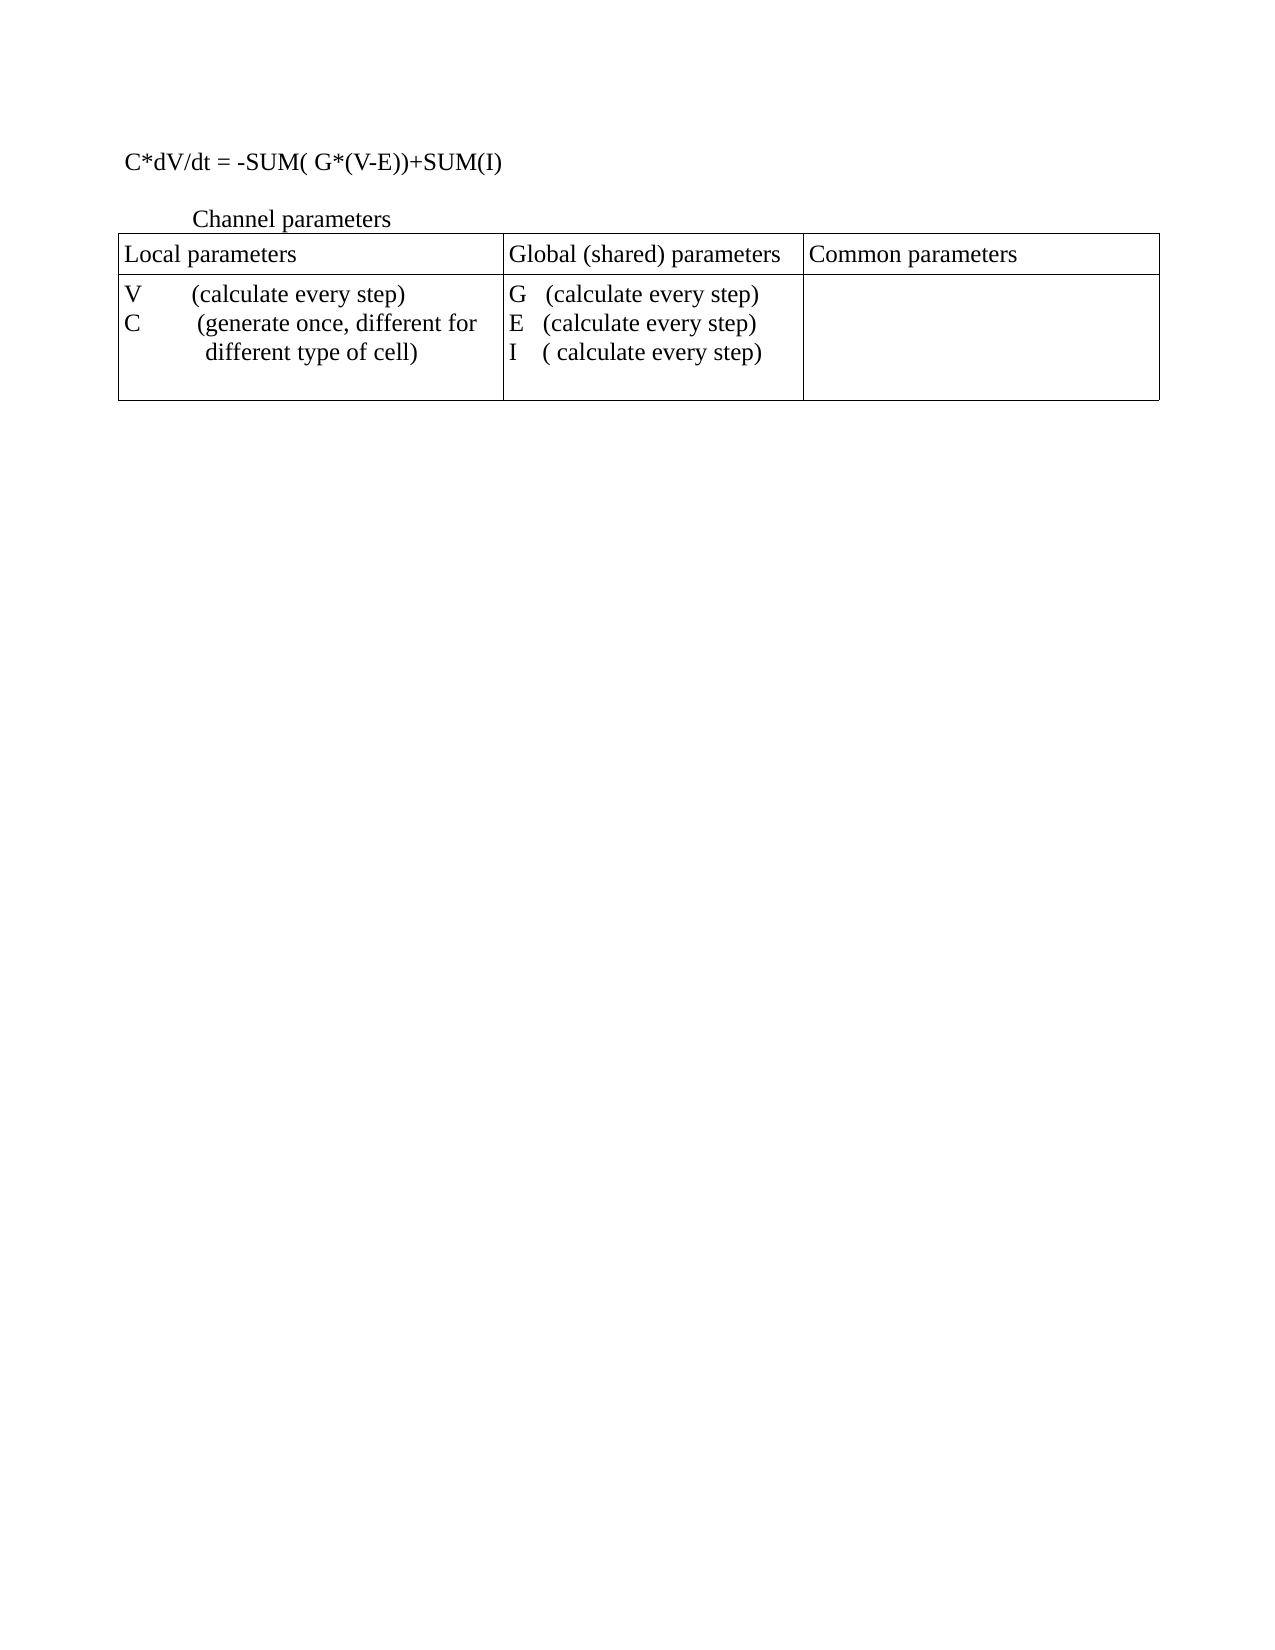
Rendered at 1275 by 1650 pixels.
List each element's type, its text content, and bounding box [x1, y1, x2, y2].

table_header Local parameters [119, 234, 503, 273]
table_header Common parameters [804, 234, 1159, 273]
text Channel parameters [118, 204, 1157, 233]
text C*dV/dt = -SUM( G*(V-E))+SUM(I) [118, 147, 1157, 176]
table_cell G (calculate every step) E (calculate every step) I ( calculate every step) [504, 275, 803, 400]
table_cell V (calculate every step) C (generate once, different for different type of cell) [119, 275, 503, 400]
table_cell [804, 275, 1159, 400]
table_header Global (shared) parameters [504, 234, 803, 273]
